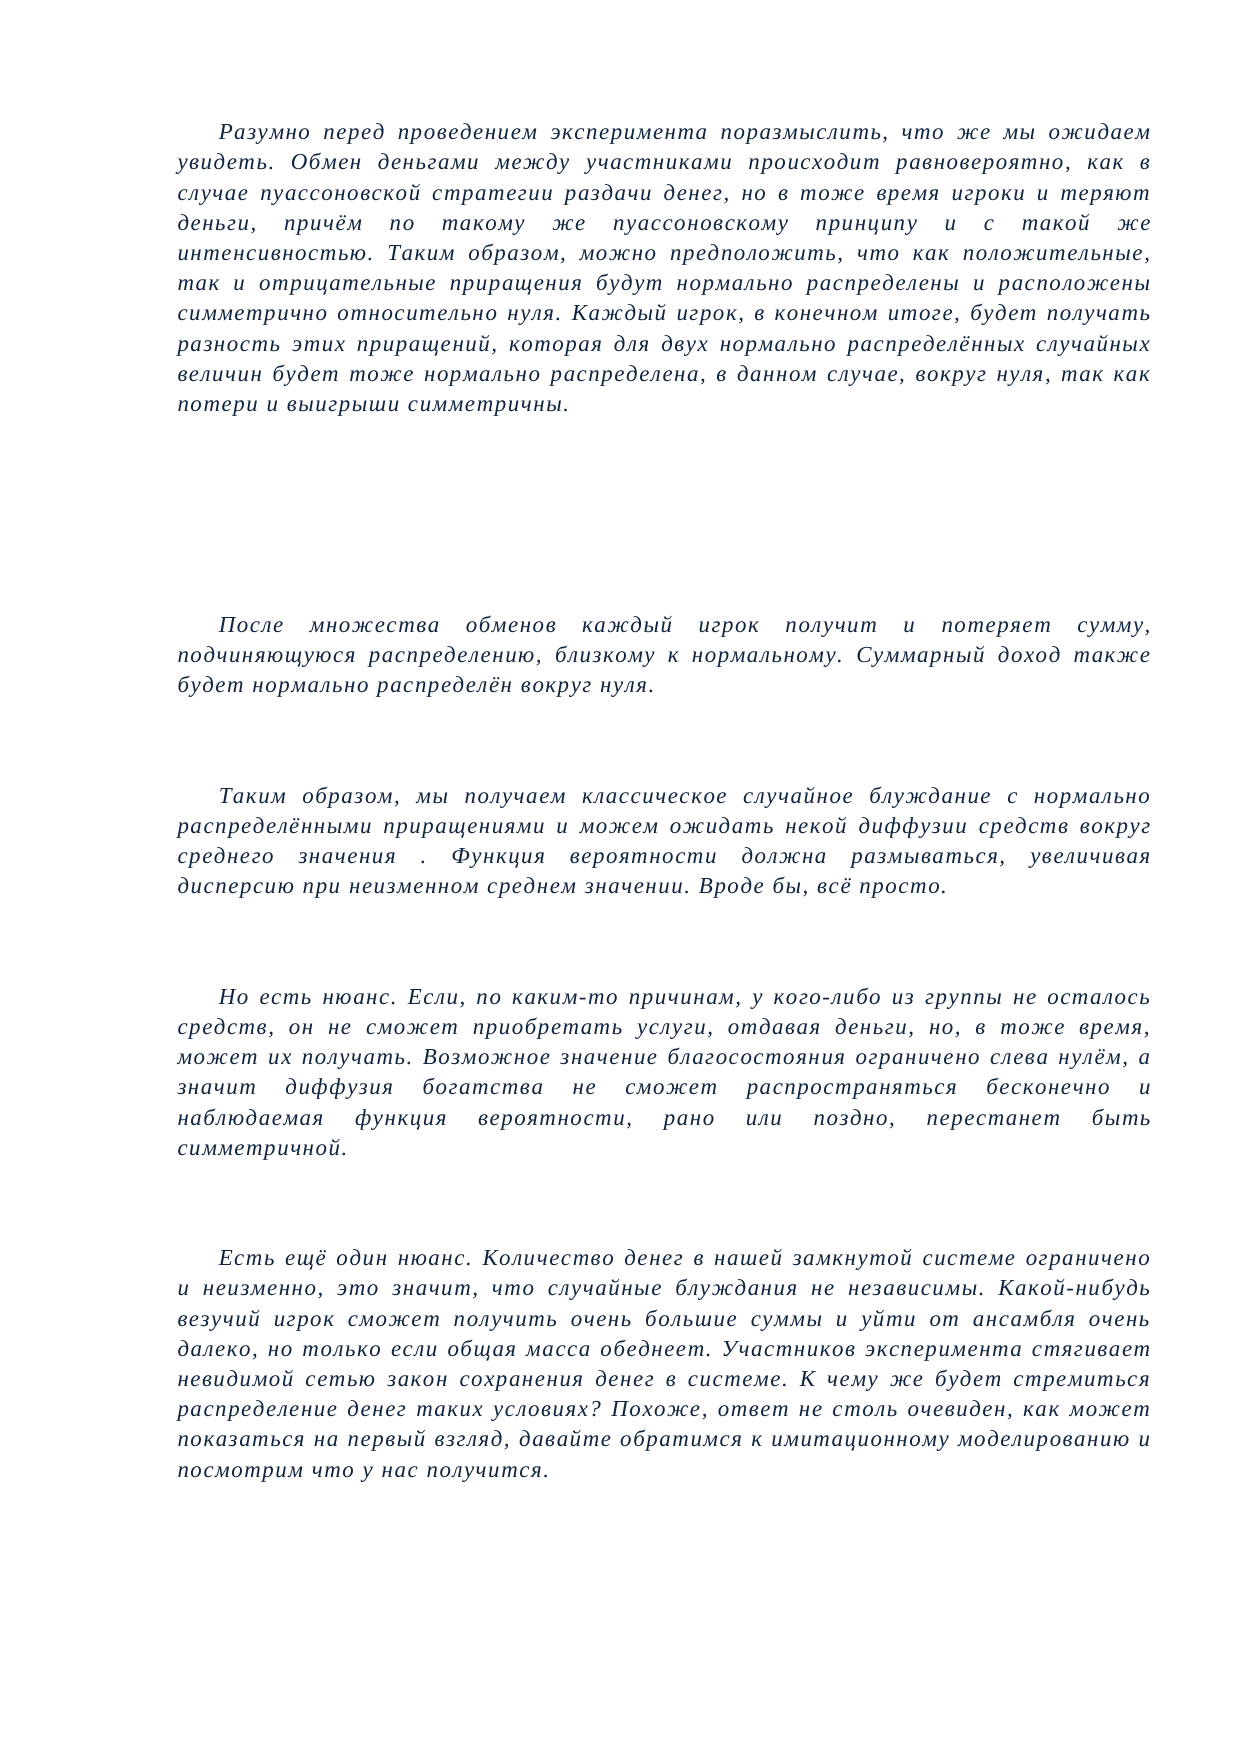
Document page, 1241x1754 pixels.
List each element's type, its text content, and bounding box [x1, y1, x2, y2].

subtitle Разумно перед проведением эксперимента поразмыслить, что же мы ожидаем увидеть. Обмен деньгами между участниками происходит равновероятно, как в случае пуассоновской стратегии раздачи денег, но в тоже время игроки и теряют деньги, причём по такому же пуассоновскому принципу и с такой же интенсивностью. Таким образом, можно предположить, что как положительные, так и отрицательные приращения будут нормально распределены и расположены симметрично относительно нуля. Каждый игрок, в конечном итоге, будет получать разность этих приращений, которая для двух нормально распределённых случайных величин будет тоже нормально распределена, в данном случае, вокруг нуля, так как потери и выигрыши симметричны. [177, 118, 1152, 416]
subtitle Есть ещё один нюанс. Количество денег в нашей замкнутой системе ограничено и неизменно, это значит, что случайные блуждания не независимы. Какой-нибудь везучий игрок сможет получить очень большие суммы и уйти от ансамбля очень далеко, но только если общая масса обеднеет. Участников эксперимента стягивает невидимой сетью закон сохранения денег в системе. К чему же будет стремиться распределение денег таких условиях? Похоже, ответ не столь очевиден, как может показаться на первый взгляд, давайте обратимся к имитационному моделированию и посмотрим что у нас получится. [177, 1244, 1152, 1482]
subtitle После множества обменов каждый игрок получит и потеряет сумму, подчиняющуюся распределению, близкому к нормальному. Суммарный доход также будет нормально распределён вокруг нуля. [177, 611, 1152, 698]
subtitle Таким образом, мы получаем классическое случайное блуждание с нормально распределёнными приращениями и можем ожидать некой диффузии средств вокруг среднего значения . Функция вероятности должна размываться, увеличивая дисперсию при неизменном среднем значении. Вроде бы, всё просто. [177, 782, 1152, 899]
subtitle Но есть нюанс. Если, по каким-то причинам, у кого-либо из группы не осталось средств, он не сможет приобретать услуги, отдавая деньги, но, в тоже время, может их получать. Возможное значение благосостояния ограничено слева нулём, а значит диффузия богатства не сможет распространяться бесконечно и наблюдаемая функция вероятности, рано или поздно, перестанет быть симметричной. [177, 983, 1152, 1160]
